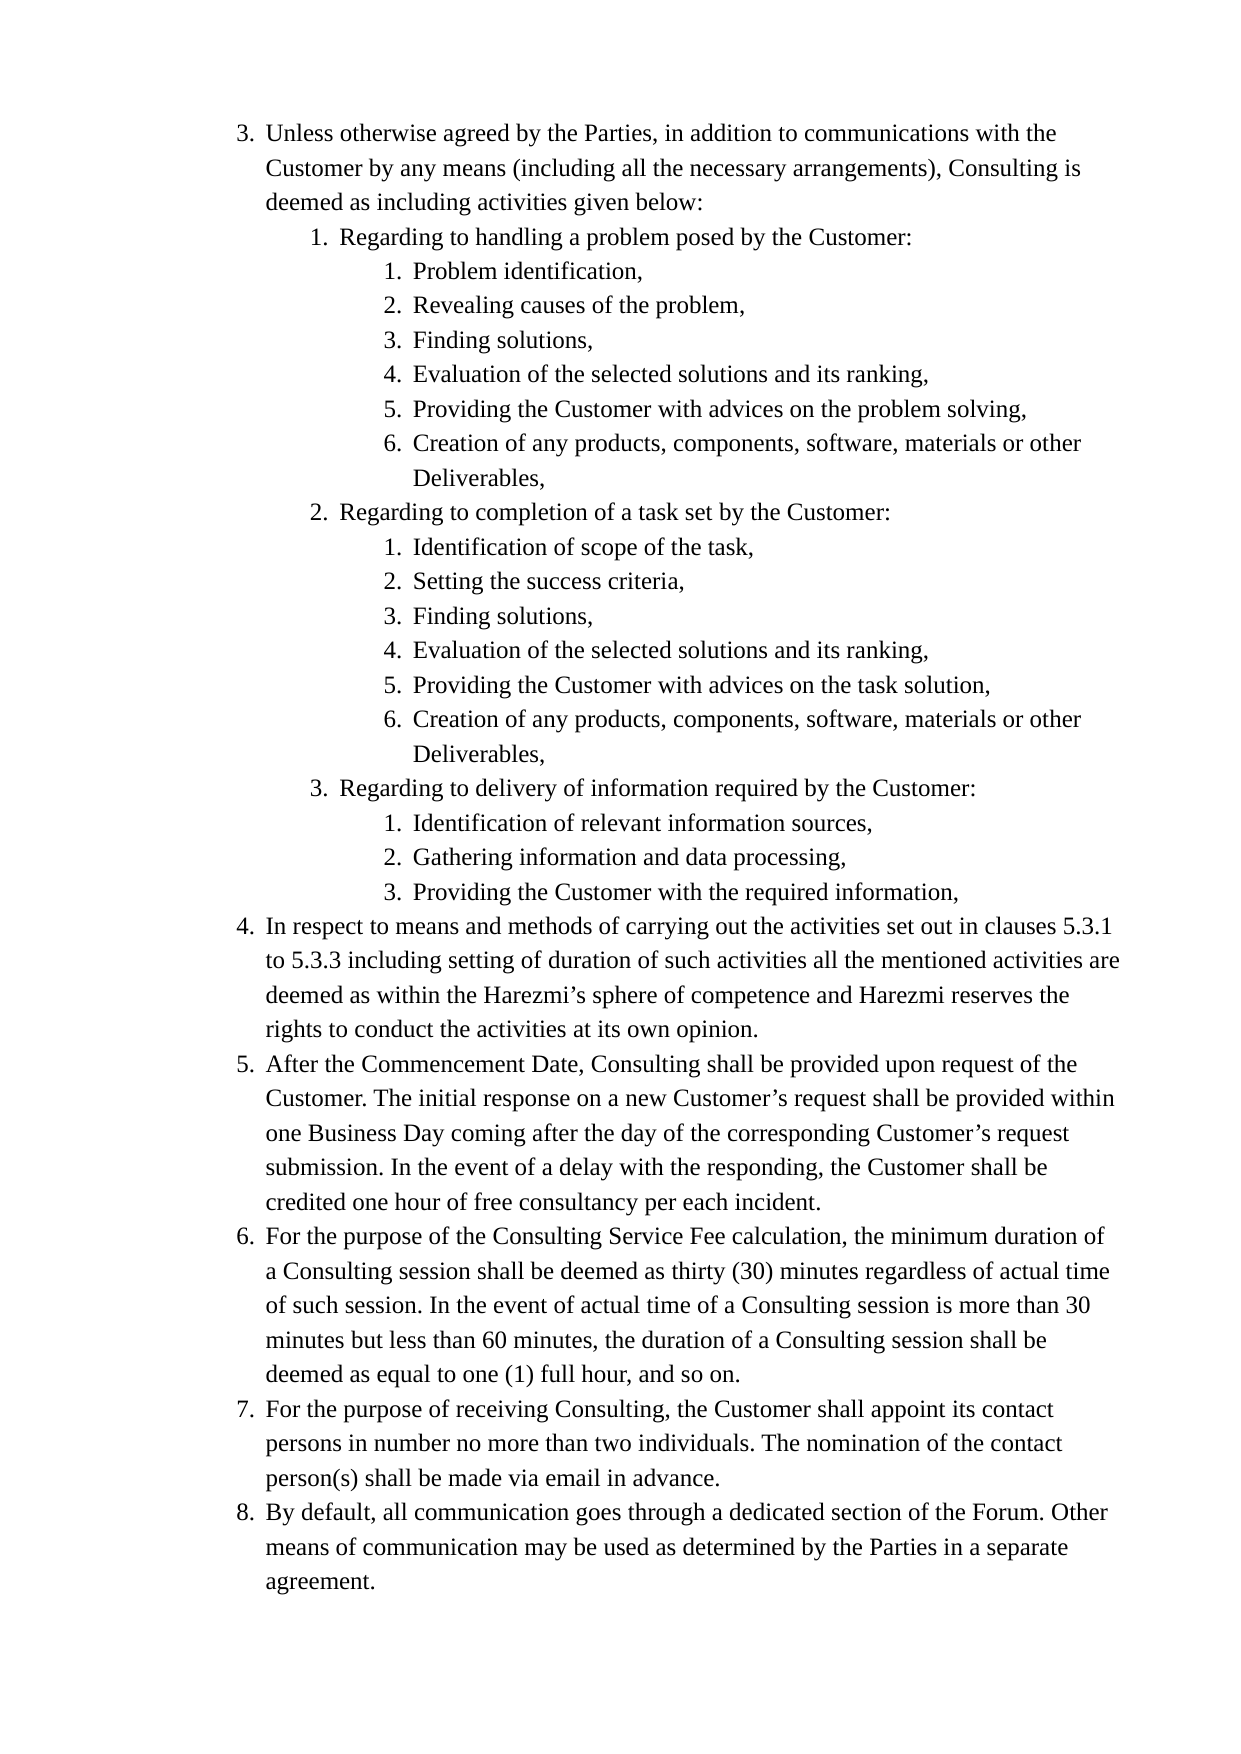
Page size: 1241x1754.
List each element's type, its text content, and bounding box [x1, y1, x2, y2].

list Regarding to handling a problem posed by the Customer: [309, 222, 1122, 250]
list Evaluation of the selected solutions and its ranking, [383, 359, 1122, 388]
list Setting the success criteria, [383, 566, 1122, 595]
list Identification of relevant information sources, [383, 808, 1122, 836]
list Creation of any products, components, software, materials or other Deliverables, [383, 704, 1122, 767]
list Revealing causes of the problem, [383, 291, 1122, 319]
list In respect to means and methods of carrying out the activities set out in clauses 5.3.1 to 5.3.3 including setting of duration of such activities all the mentioned activities are deemed as within the Harezmi’s sphere of competence and Harezmi reserves the rights to conduct the activities at its own opinion. [236, 911, 1122, 1043]
list For the purpose of the Consulting Service Fee calculation, the minimum duration of a Consulting session shall be deemed as thirty (30) minutes regardless of actual time of such session. In the event of actual time of a Consulting session is more than 30 minutes but less than 60 minutes, the duration of a Consulting session shall be deemed as equal to one (1) full hour, and so on. [236, 1221, 1122, 1388]
list Providing the Customer with advices on the task solution, [383, 670, 1122, 698]
list Creation of any products, components, software, materials or other Deliverables, [383, 428, 1122, 492]
list Evaluation of the selected solutions and its ranking, [383, 635, 1122, 664]
list Gathering information and data processing, [383, 842, 1122, 871]
list Providing the Customer with advices on the problem solving, [383, 394, 1122, 423]
list Unless otherwise agreed by the Parties, in addition to communications with the Customer by any means (including all the necessary arrangements), Consulting is deemed as including activities given below: [236, 118, 1122, 216]
list Identification of scope of the task, [383, 532, 1122, 561]
list After the Commencement Date, Consulting shall be provided upon request of the Customer. The initial response on a new Customer’s request shall be provided within one Business Day coming after the day of the corresponding Customer’s request submission. In the event of a delay with the responding, the Customer shall be credited one hour of free consultancy per each incident. [236, 1049, 1122, 1216]
list Regarding to delivery of information required by the Customer: [309, 773, 1122, 802]
list Finding solutions, [383, 325, 1122, 354]
list Regarding to completion of a task set by the Customer: [309, 497, 1122, 526]
list Problem identification, [383, 256, 1122, 285]
list By default, all communication goes through a dedicated section of the Forum. Other means of communication may be used as determined by the Parties in a separate agreement. [236, 1497, 1122, 1595]
list For the purpose of receiving Consulting, the Customer shall appoint its contact persons in number no more than two individuals. The nomination of the contact person(s) shall be made via email in advance. [236, 1394, 1122, 1492]
list Providing the Customer with the required information, [383, 877, 1122, 905]
list Finding solutions, [383, 601, 1122, 629]
